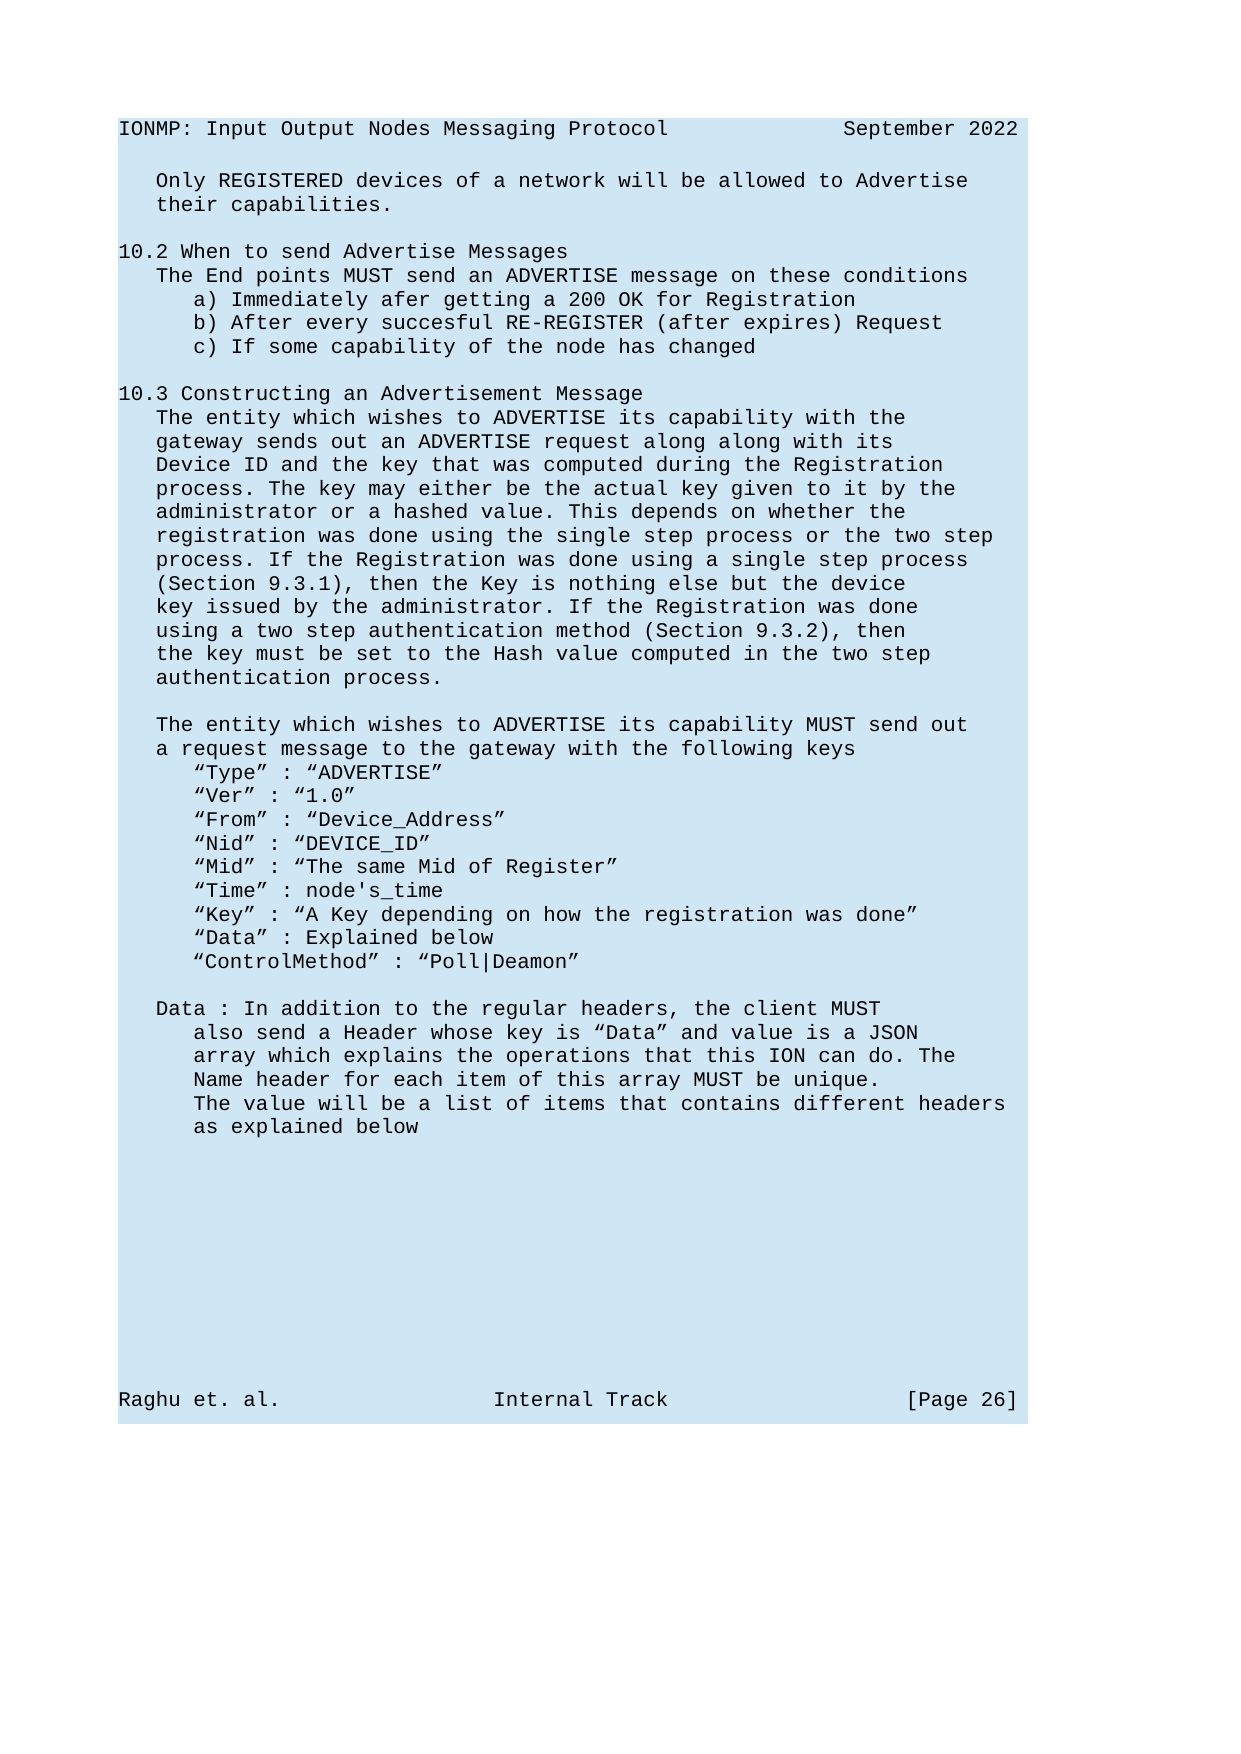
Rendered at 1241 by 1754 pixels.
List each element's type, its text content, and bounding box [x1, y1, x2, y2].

text The entity which wishes to ADVERTISE its capability with the gateway sends out an ADVERTISE request along along with its [118, 407, 1028, 454]
text process. If the Registration was done using a single step process (Section 9.3.1), then the Key is nothing else but the device key issued by the administrator. If the Registration was done [118, 549, 1028, 620]
text The End points MUST send an ADVERTISE message on these conditions a) Immediately afer getting a 200 OK for Registration b) After every succesful RE-REGISTER (after expires) Request c) If some capability of the node has changed [118, 265, 1028, 360]
text “Nid” : “DEVICE_ID” [118, 833, 1028, 856]
text Device ID and the key that was computed during the Registration [118, 454, 1028, 478]
text “Type” : “ADVERTISE” [118, 762, 1028, 785]
text “Ver” : “1.0” [118, 785, 1028, 809]
text process. The key may either be the actual key given to it by the administrator or a hashed value. This depends on whether the registration was done using the single step process or the two step [118, 478, 1028, 549]
text Data : In addition to the regular headers, the client MUST also send a Header whose key is “Data” and value is a JSON array which explains the operations that this ION can do. The Name header for each item of this array MUST be unique. The value will be a list of items that contains different headers as explained below [118, 998, 1028, 1164]
text “ControlMethod” : “Poll|Deamon” [118, 951, 1028, 974]
text the key must be set to the Hash value computed in the two step authentication process. [118, 643, 1028, 691]
text Raghu et. al. Internal Track [Page 26] [118, 1388, 1028, 1412]
text 10.3 Constructing an Advertisement Message [118, 383, 1028, 407]
text 10.2 When to send Advertise Messages [118, 241, 1028, 265]
text IONMP: Input Output Nodes Messaging Protocol September 2022 [118, 118, 1028, 142]
text Only REGISTERED devices of a network will be allowed to Advertise their capabilities. [118, 171, 1028, 218]
text “Key” : “A Key depending on how the registration was done” “Data” : Explained below [118, 903, 1028, 951]
text “From” : “Device_Address” [118, 809, 1028, 833]
text “Time” : node's_time [118, 880, 1028, 903]
text The entity which wishes to ADVERTISE its capability MUST send out a request message to the gateway with the following keys [118, 714, 1028, 762]
text using a two step authentication method (Section 9.3.2), then [118, 620, 1028, 643]
text “Mid” : “The same Mid of Register” [118, 856, 1028, 880]
